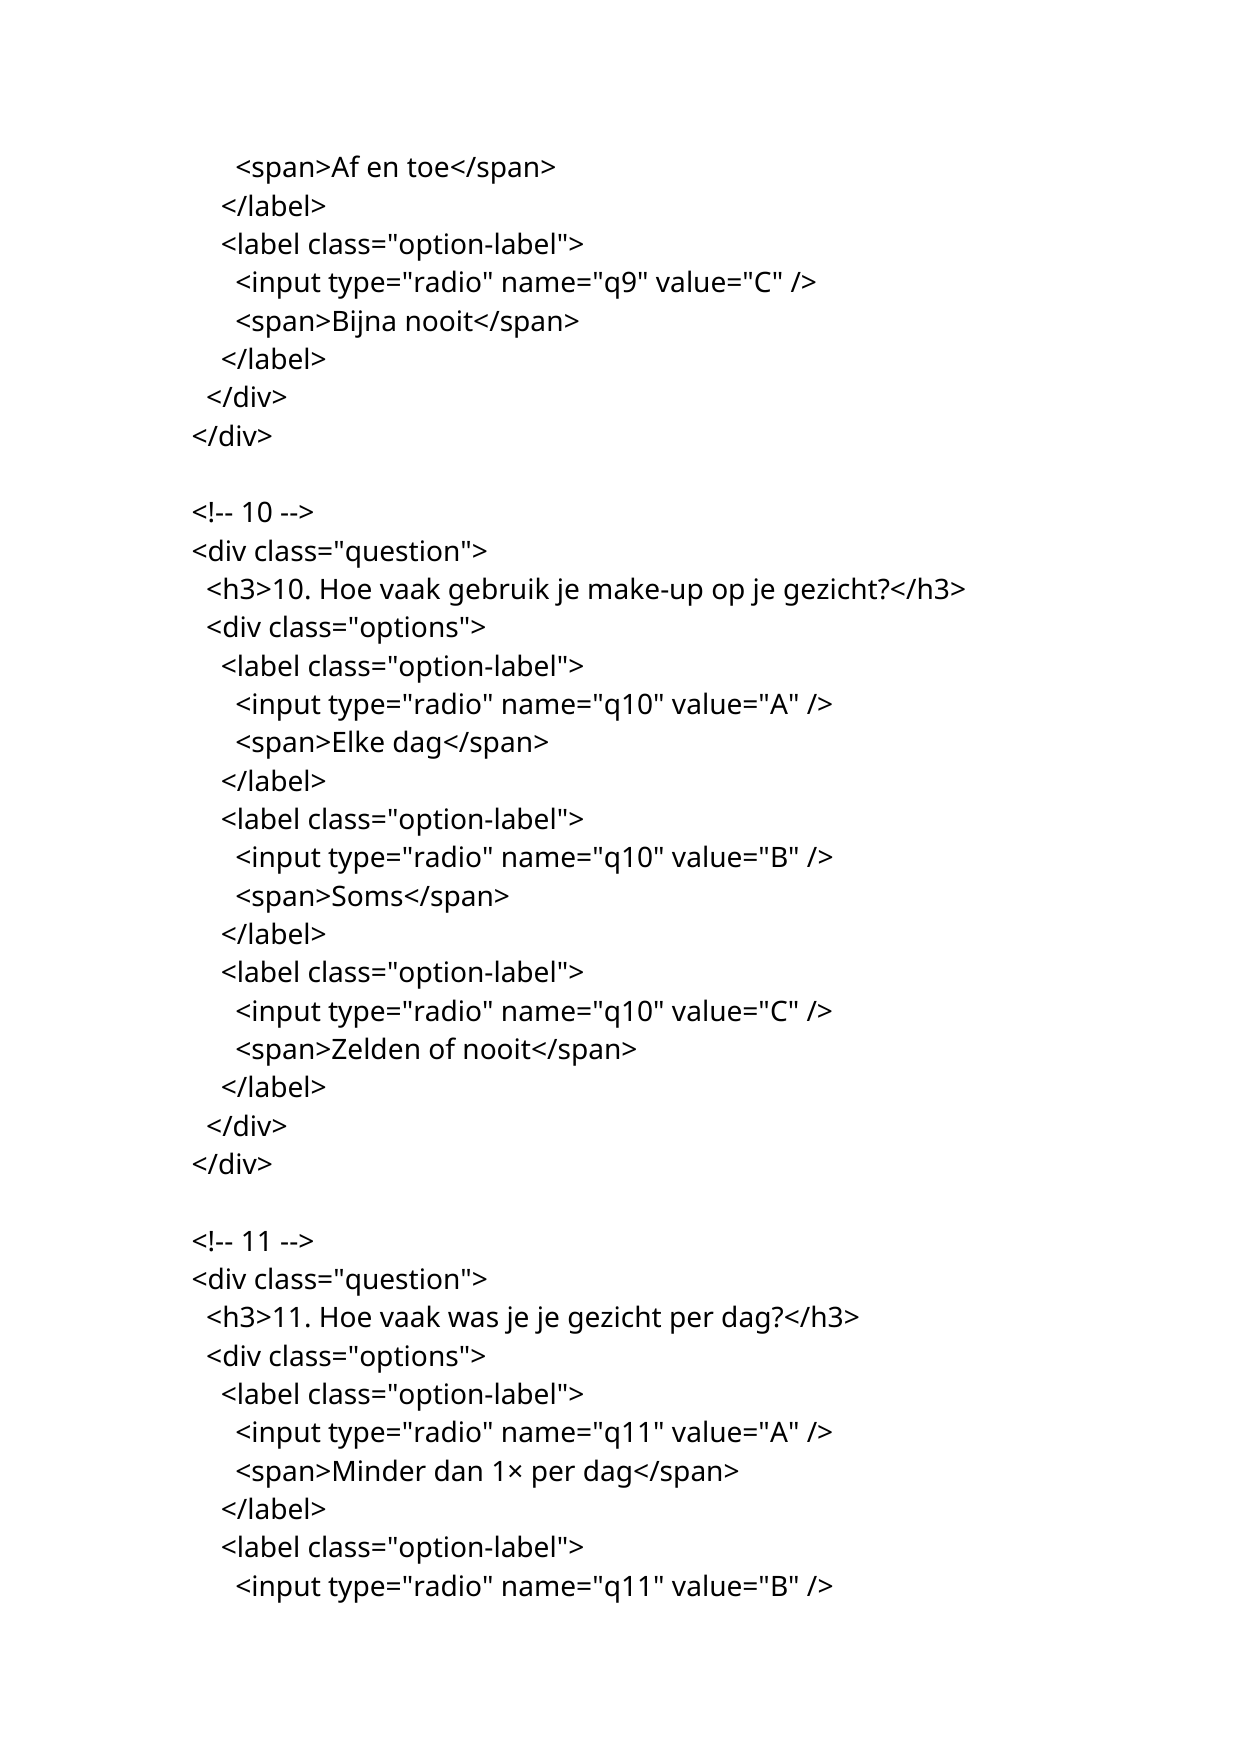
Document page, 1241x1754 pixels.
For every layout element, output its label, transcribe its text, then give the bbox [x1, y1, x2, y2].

text <div class="question"> [148, 531, 1093, 569]
text </label> [148, 186, 1093, 224]
text </label> [148, 761, 1093, 799]
text <span>Minder dan 1× per dag</span> [148, 1451, 1093, 1489]
text <input type="radio" name="q9" value="C" /> [148, 263, 1093, 301]
text <span>Bijna nooit</span> [148, 301, 1093, 339]
text <span>Elke dag</span> [148, 723, 1093, 761]
text <label class="option-label"> [148, 1528, 1093, 1566]
text </label> [148, 1068, 1093, 1106]
text <label class="option-label"> [148, 224, 1093, 263]
text <div class="options"> [148, 1336, 1093, 1374]
text </label> [148, 1489, 1093, 1528]
text </label> [148, 914, 1093, 953]
text <input type="radio" name="q10" value="A" /> [148, 684, 1093, 723]
text <label class="option-label"> [148, 646, 1093, 684]
text <label class="option-label"> [148, 1374, 1093, 1413]
text <span>Soms</span> [148, 876, 1093, 914]
text <span>Zelden of nooit</span> [148, 1029, 1093, 1068]
text <!-- 11 --> [148, 1221, 1093, 1259]
text </div> [148, 1144, 1093, 1183]
text <span>Af en toe</span> [148, 148, 1093, 186]
text <div class="question"> [148, 1259, 1093, 1298]
text <label class="option-label"> [148, 799, 1093, 838]
text <input type="radio" name="q10" value="B" /> [148, 838, 1093, 876]
text <h3>10. Hoe vaak gebruik je make-up op je gezicht?</h3> [148, 569, 1093, 608]
text <label class="option-label"> [148, 953, 1093, 991]
text <h3>11. Hoe vaak was je je gezicht per dag?</h3> [148, 1298, 1093, 1336]
text </div> [148, 416, 1093, 454]
text <!-- 10 --> [148, 493, 1093, 531]
text <input type="radio" name="q11" value="A" /> [148, 1413, 1093, 1451]
text <input type="radio" name="q11" value="B" /> [148, 1566, 1093, 1604]
text </label> [148, 339, 1093, 378]
text </div> [148, 1106, 1093, 1144]
text </div> [148, 378, 1093, 416]
text <div class="options"> [148, 608, 1093, 646]
text <input type="radio" name="q10" value="C" /> [148, 991, 1093, 1029]
